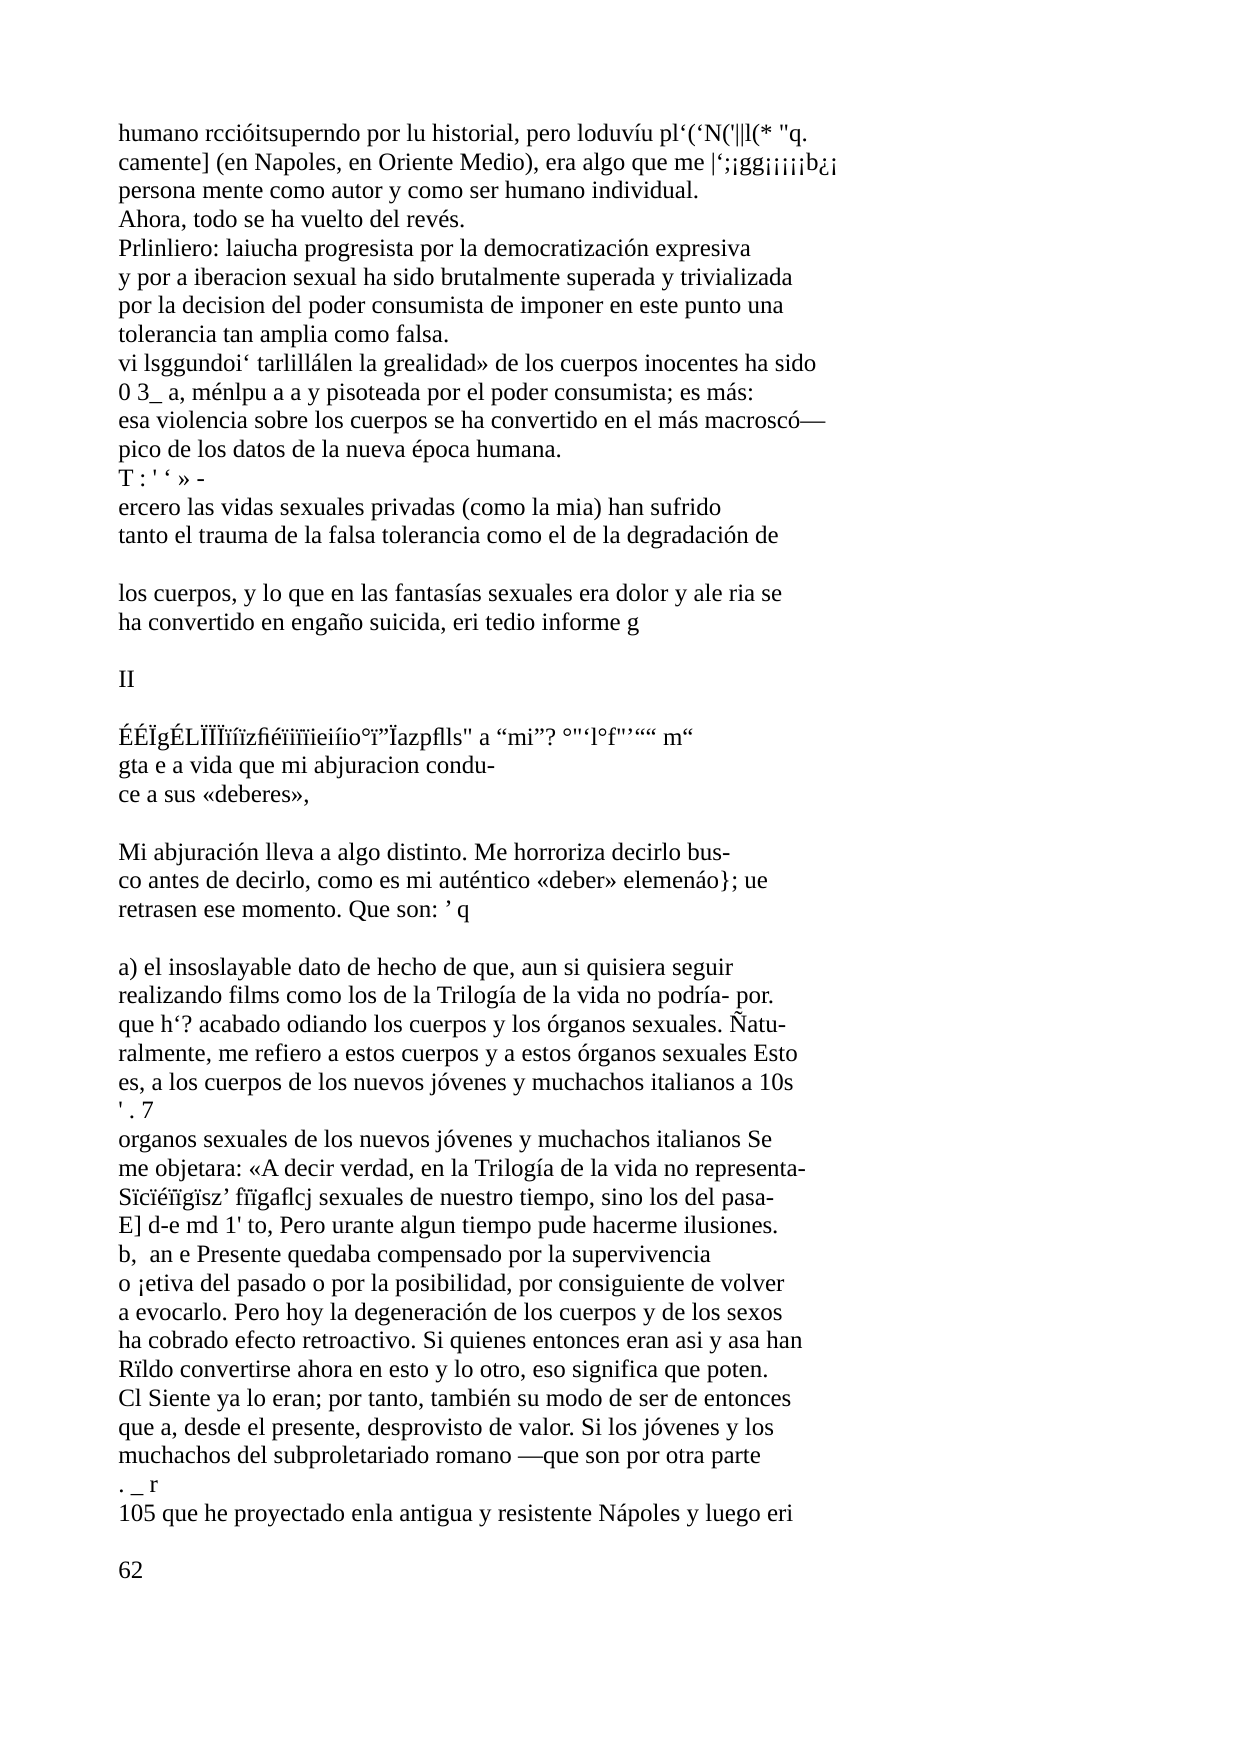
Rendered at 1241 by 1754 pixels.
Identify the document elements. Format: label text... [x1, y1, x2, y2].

text humano rccióitsuperndo por lu historial, pero loduvíu pl‘(‘N('||l(* "q. [118, 118, 1122, 147]
text ercero las vidas sexuales privadas (como la mia) han sufrido [118, 492, 1122, 521]
text ÉÉÏgÉLÏÏÏïíïzﬁéïiïïieiíio°ï”Ïazpﬂls" a “mi”? °"‘l°f"’““ m“ [118, 722, 1122, 751]
text que h‘? acabado odiando los cuerpos y los órganos sexuales. Ñatu- [118, 1009, 1122, 1038]
text co antes de decirlo, como es mi auténtico «deber» elemenáo}; ue [118, 866, 1122, 894]
text pico de los datos de la nueva época humana. [118, 434, 1122, 463]
text Rïldo convertirse ahora en esto y lo otro, eso significa que poten. [118, 1354, 1122, 1383]
text que a, desde el presente, desprovisto de valor. Si los jóvenes y los [118, 1412, 1122, 1441]
text tanto el trauma de la falsa tolerancia como el de la degradación de [118, 521, 1122, 549]
text Prlinliero: laiucha progresista por la democratización expresiva [118, 233, 1122, 262]
text Mi abjuración lleva a algo distinto. Me horroriza decirlo bus- [118, 837, 1122, 866]
text tolerancia tan amplia como falsa. [118, 319, 1122, 348]
text realizando films como los de la Trilogía de la vida no podría- por. [118, 981, 1122, 1009]
text Cl Siente ya lo eran; por tanto, también su modo de ser de entonces [118, 1383, 1122, 1412]
text E] d-e md 1' to, Pero urante algun tiempo pude hacerme ilusiones. [118, 1211, 1122, 1239]
text a evocarlo. Pero hoy la degeneración de los cuerpos y de los sexos [118, 1297, 1122, 1326]
text . _ r [118, 1469, 1122, 1498]
text persona mente como autor y como ser humano individual. [118, 176, 1122, 204]
text me objetara: «A decir verdad, en la Trilogía de la vida no representa- [118, 1153, 1122, 1182]
text organos sexuales de los nuevos jóvenes y muchachos italianos Se [118, 1124, 1122, 1153]
text retrasen ese momento. Que son: ’ q [118, 894, 1122, 923]
text camente] (en Napoles, en Oriente Medio), era algo que me |‘;¡gg¡¡¡¡¡b¿¡ [118, 147, 1122, 176]
text por la decision del poder consumista de imponer en este punto una [118, 291, 1122, 319]
text 62 [118, 1556, 1122, 1584]
text II [118, 664, 1122, 693]
text los cuerpos, y lo que en las fantasías sexuales era dolor y ale ria se [118, 578, 1122, 607]
text 105 que he proyectado enla antigua y resistente Nápoles y luego eri [118, 1498, 1122, 1527]
text ' . 7 [118, 1096, 1122, 1124]
text a) el insoslayable dato de hecho de que, aun si quisiera seguir [118, 952, 1122, 981]
text ralmente, me refiero a estos cuerpos y a estos órganos sexuales Esto [118, 1038, 1122, 1067]
text Ahora, todo se ha vuelto del revés. [118, 204, 1122, 233]
text ce a sus «deberes», [118, 779, 1122, 808]
text es, a los cuerpos de los nuevos jóvenes y muchachos italianos a 10s [118, 1067, 1122, 1096]
text b, an e Presente quedaba compensado por la supervivencia [118, 1239, 1122, 1268]
text Sïcïéïïgïsz’ fïïgaﬂcj sexuales de nuestro tiempo, sino los del pasa- [118, 1182, 1122, 1211]
text ha cobrado efecto retroactivo. Si quienes entonces eran asi y asa han [118, 1326, 1122, 1354]
text ha convertido en engaño suicida, eri tedio informe g [118, 607, 1122, 636]
text muchachos del subproletariado romano —que son por otra parte [118, 1441, 1122, 1469]
text y por a iberacion sexual ha sido brutalmente superada y trivializada [118, 262, 1122, 291]
text esa violencia sobre los cuerpos se ha convertido en el más macroscó— [118, 406, 1122, 434]
text vi lsggundoi‘ tarlillálen la grealidad» de los cuerpos inocentes ha sido [118, 348, 1122, 377]
text gta e a vida que mi abjuracion condu- [118, 751, 1122, 779]
text o ¡etiva del pasado o por la posibilidad, por consiguiente de volver [118, 1268, 1122, 1297]
text T : ' ‘ » - [118, 463, 1122, 492]
text 0 3_ a, ménlpu a a y pisoteada por el poder consumista; es más: [118, 377, 1122, 406]
